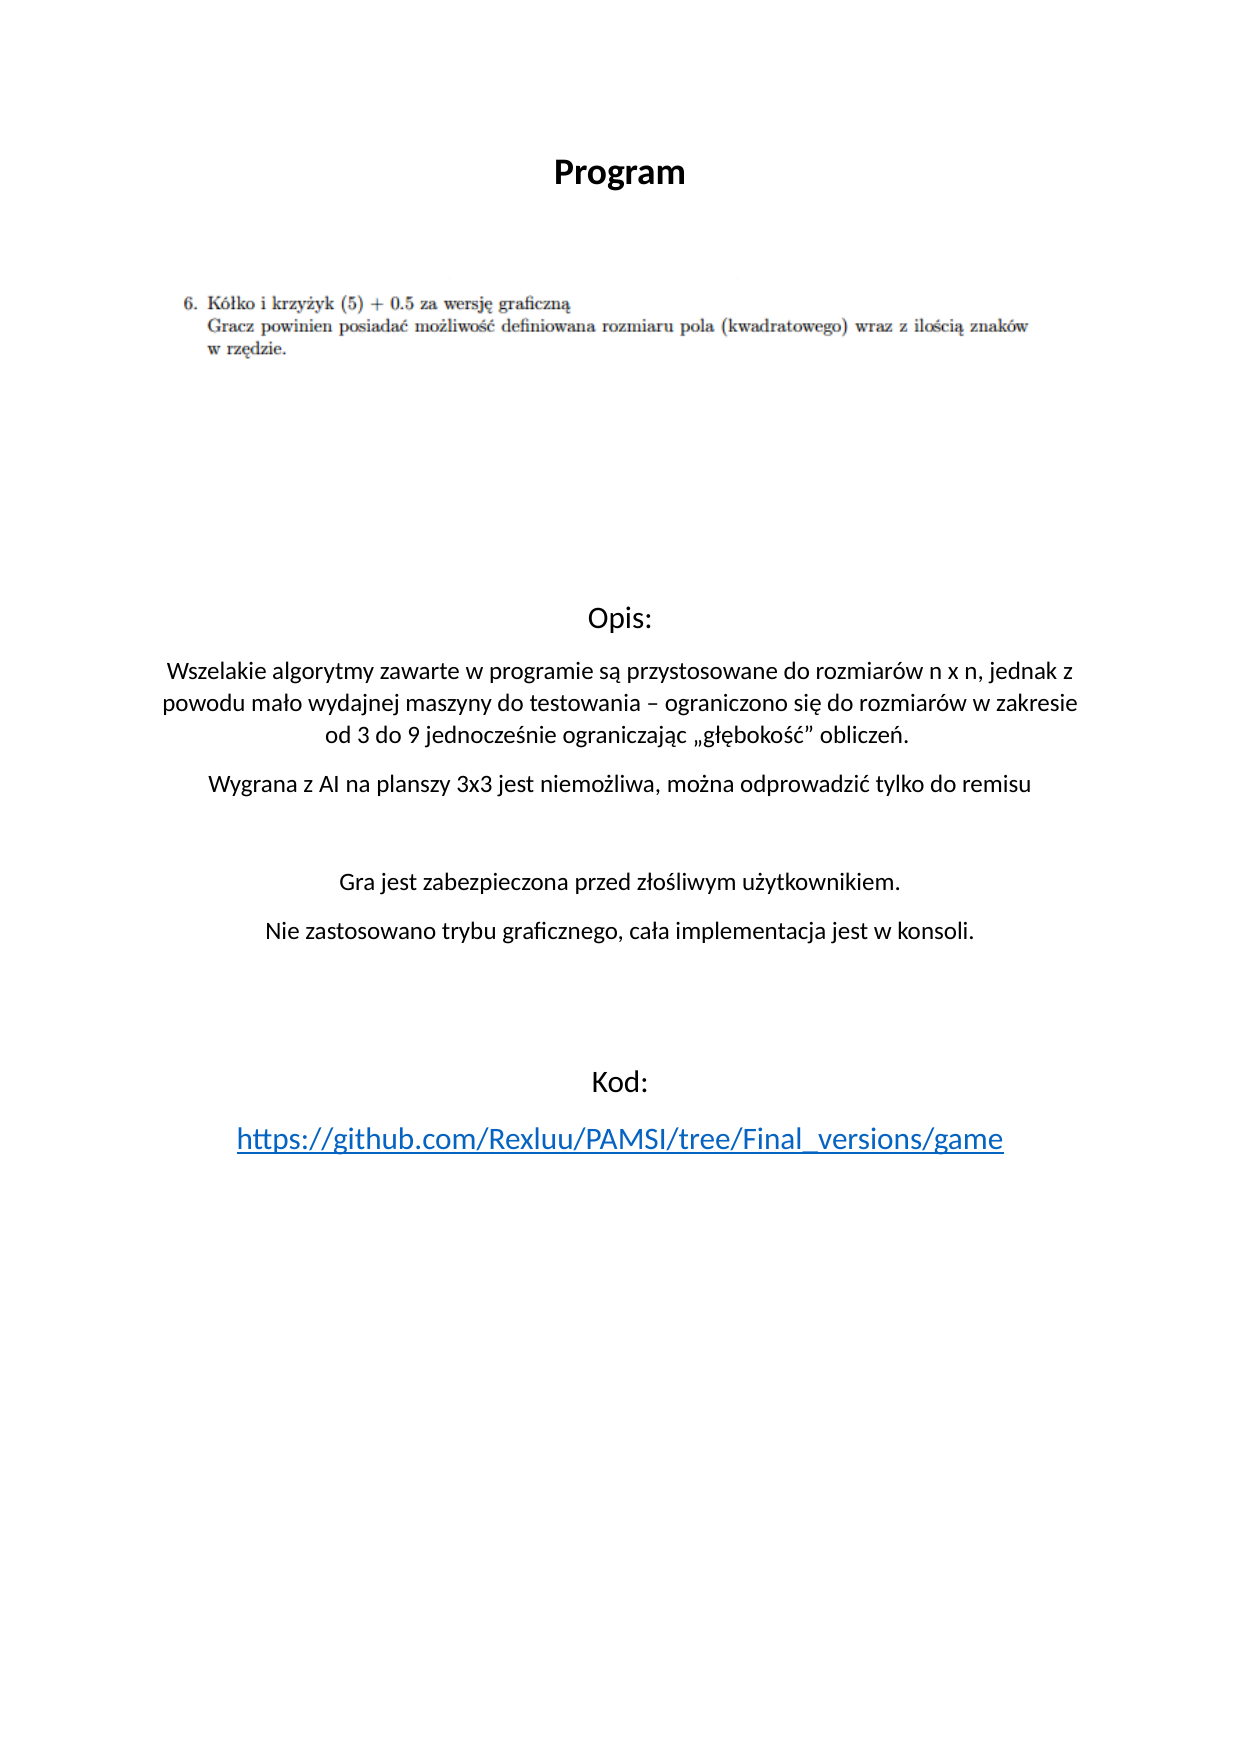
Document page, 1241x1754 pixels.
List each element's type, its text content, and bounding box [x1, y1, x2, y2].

text https://github.com/Rexluu/PAMSI/tree/Final_versions/game [148, 1119, 1093, 1157]
text Program [148, 148, 1093, 193]
text Kod: [148, 1062, 1093, 1100]
text Wszelakie algorytmy zawarte w programie są przystosowane do rozmiarów n x n, jednak z powodu mało wydajnej maszyny do testowania – ograniczono się do rozmiarów w zakresie od 3 do 9 jednocześnie ograniczając „głębokość” obliczeń. [148, 655, 1093, 750]
text Opis: [148, 598, 1093, 636]
text Gra jest zabezpieczona przed złośliwym użytkownikiem. [148, 866, 1093, 897]
picture [147, 278, 1093, 377]
text Wygrana z AI na planszy 3x3 jest niemożliwa, można odprowadzić tylko do remisu [148, 768, 1093, 799]
text Nie zastosowano trybu graficznego, cała implementacja jest w konsoli. [148, 915, 1093, 946]
